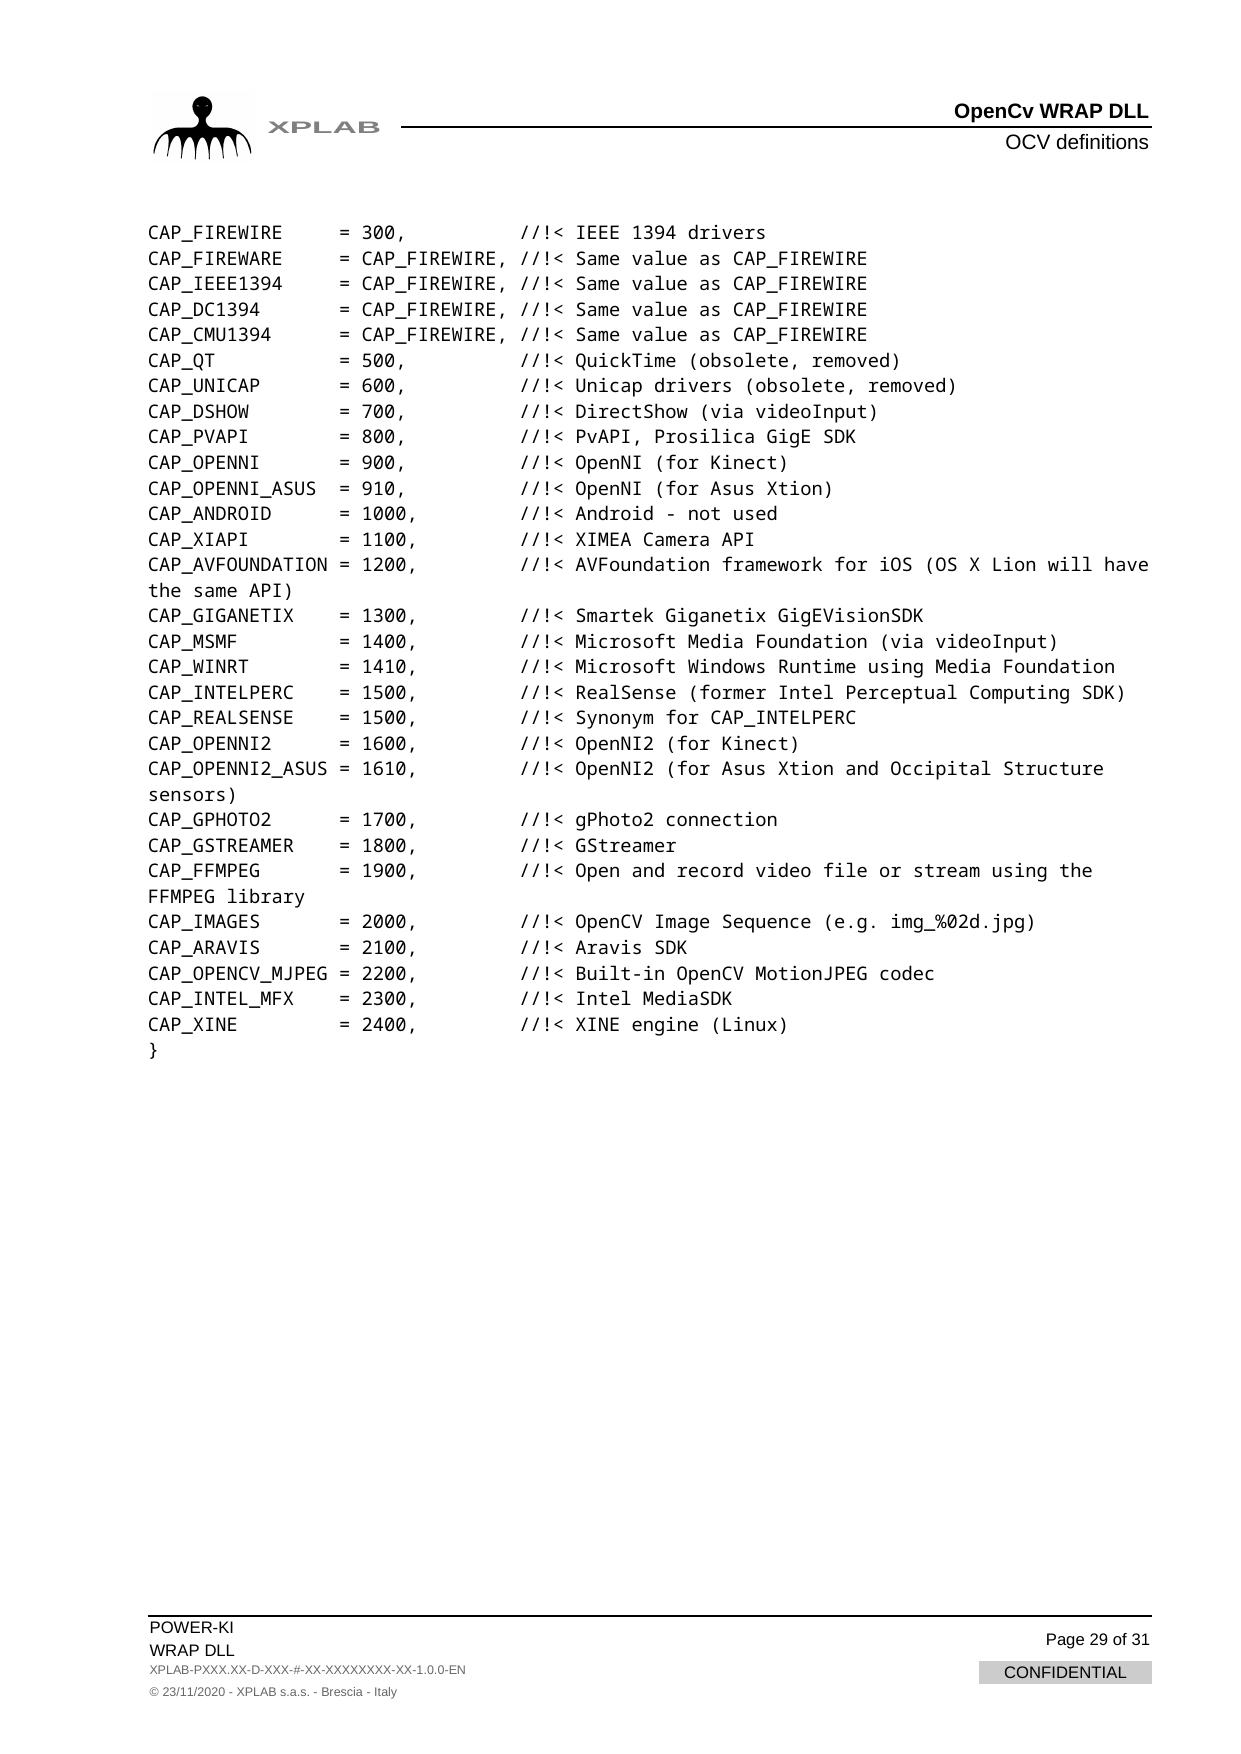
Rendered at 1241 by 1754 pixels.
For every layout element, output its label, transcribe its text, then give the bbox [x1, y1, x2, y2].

text CAP_UNICAP = 600, //!< Unicap drivers (obsolete, removed) [148, 373, 1152, 398]
text CAP_ARAVIS = 2100, //!< Aravis SDK [148, 934, 1152, 960]
text CAP_OPENCV_MJPEG = 2200, //!< Built-in OpenCV MotionJPEG codec [148, 960, 1152, 985]
text CAP_MSMF = 1400, //!< Microsoft Media Foundation (via videoInput) [148, 628, 1152, 654]
text CAP_XIAPI = 1100, //!< XIMEA Camera API [148, 526, 1152, 552]
text CAP_AVFOUNDATION = 1200, //!< AVFoundation framework for iOS (OS X Lion will have the same API) [148, 552, 1152, 603]
text CAP_DC1394 = CAP_FIREWIRE, //!< Same value as CAP_FIREWIRE [148, 296, 1152, 322]
text CAP_INTEL_MFX = 2300, //!< Intel MediaSDK [148, 985, 1152, 1011]
text CAP_WINRT = 1410, //!< Microsoft Windows Runtime using Media Foundation [148, 654, 1152, 679]
text CAP_XINE = 2400, //!< XINE engine (Linux) [148, 1011, 1152, 1036]
text CAP_GIGANETIX = 1300, //!< Smartek Giganetix GigEVisionSDK [148, 603, 1152, 628]
text CAP_REALSENSE = 1500, //!< Synonym for CAP_INTELPERC [148, 705, 1152, 730]
text CAP_GPHOTO2 = 1700, //!< gPhoto2 connection [148, 807, 1152, 832]
text CAP_OPENNI2_ASUS = 1610, //!< OpenNI2 (for Asus Xtion and Occipital Structure sensors) [148, 756, 1152, 807]
text CAP_PVAPI = 800, //!< PvAPI, Prosilica GigE SDK [148, 424, 1152, 449]
text CAP_GSTREAMER = 1800, //!< GStreamer [148, 832, 1152, 858]
text CAP_OPENNI = 900, //!< OpenNI (for Kinect) [148, 449, 1152, 475]
text CAP_ANDROID = 1000, //!< Android - not used [148, 501, 1152, 526]
text CAP_INTELPERC = 1500, //!< RealSense (former Intel Perceptual Computing SDK) [148, 679, 1152, 705]
text CAP_OPENNI2 = 1600, //!< OpenNI2 (for Kinect) [148, 730, 1152, 756]
text CAP_FFMPEG = 1900, //!< Open and record video file or stream using the FFMPEG library [148, 858, 1152, 909]
text CAP_IMAGES = 2000, //!< OpenCV Image Sequence (e.g. img_%02d.jpg) [148, 909, 1152, 934]
text CAP_OPENNI_ASUS = 910, //!< OpenNI (for Asus Xtion) [148, 475, 1152, 501]
picture [150, 91, 255, 163]
text CAP_QT = 500, //!< QuickTime (obsolete, removed) [148, 347, 1152, 373]
text CAP_IEEE1394 = CAP_FIREWIRE, //!< Same value as CAP_FIREWIRE [148, 271, 1152, 296]
text CAP_DSHOW = 700, //!< DirectShow (via videoInput) [148, 398, 1152, 424]
text } [148, 1036, 1152, 1062]
text CAP_CMU1394 = CAP_FIREWIRE, //!< Same value as CAP_FIREWIRE [148, 322, 1152, 347]
text CAP_FIREWIRE = 300, //!< IEEE 1394 drivers [148, 220, 1152, 245]
text CAP_FIREWARE = CAP_FIREWIRE, //!< Same value as CAP_FIREWIRE [148, 245, 1152, 271]
